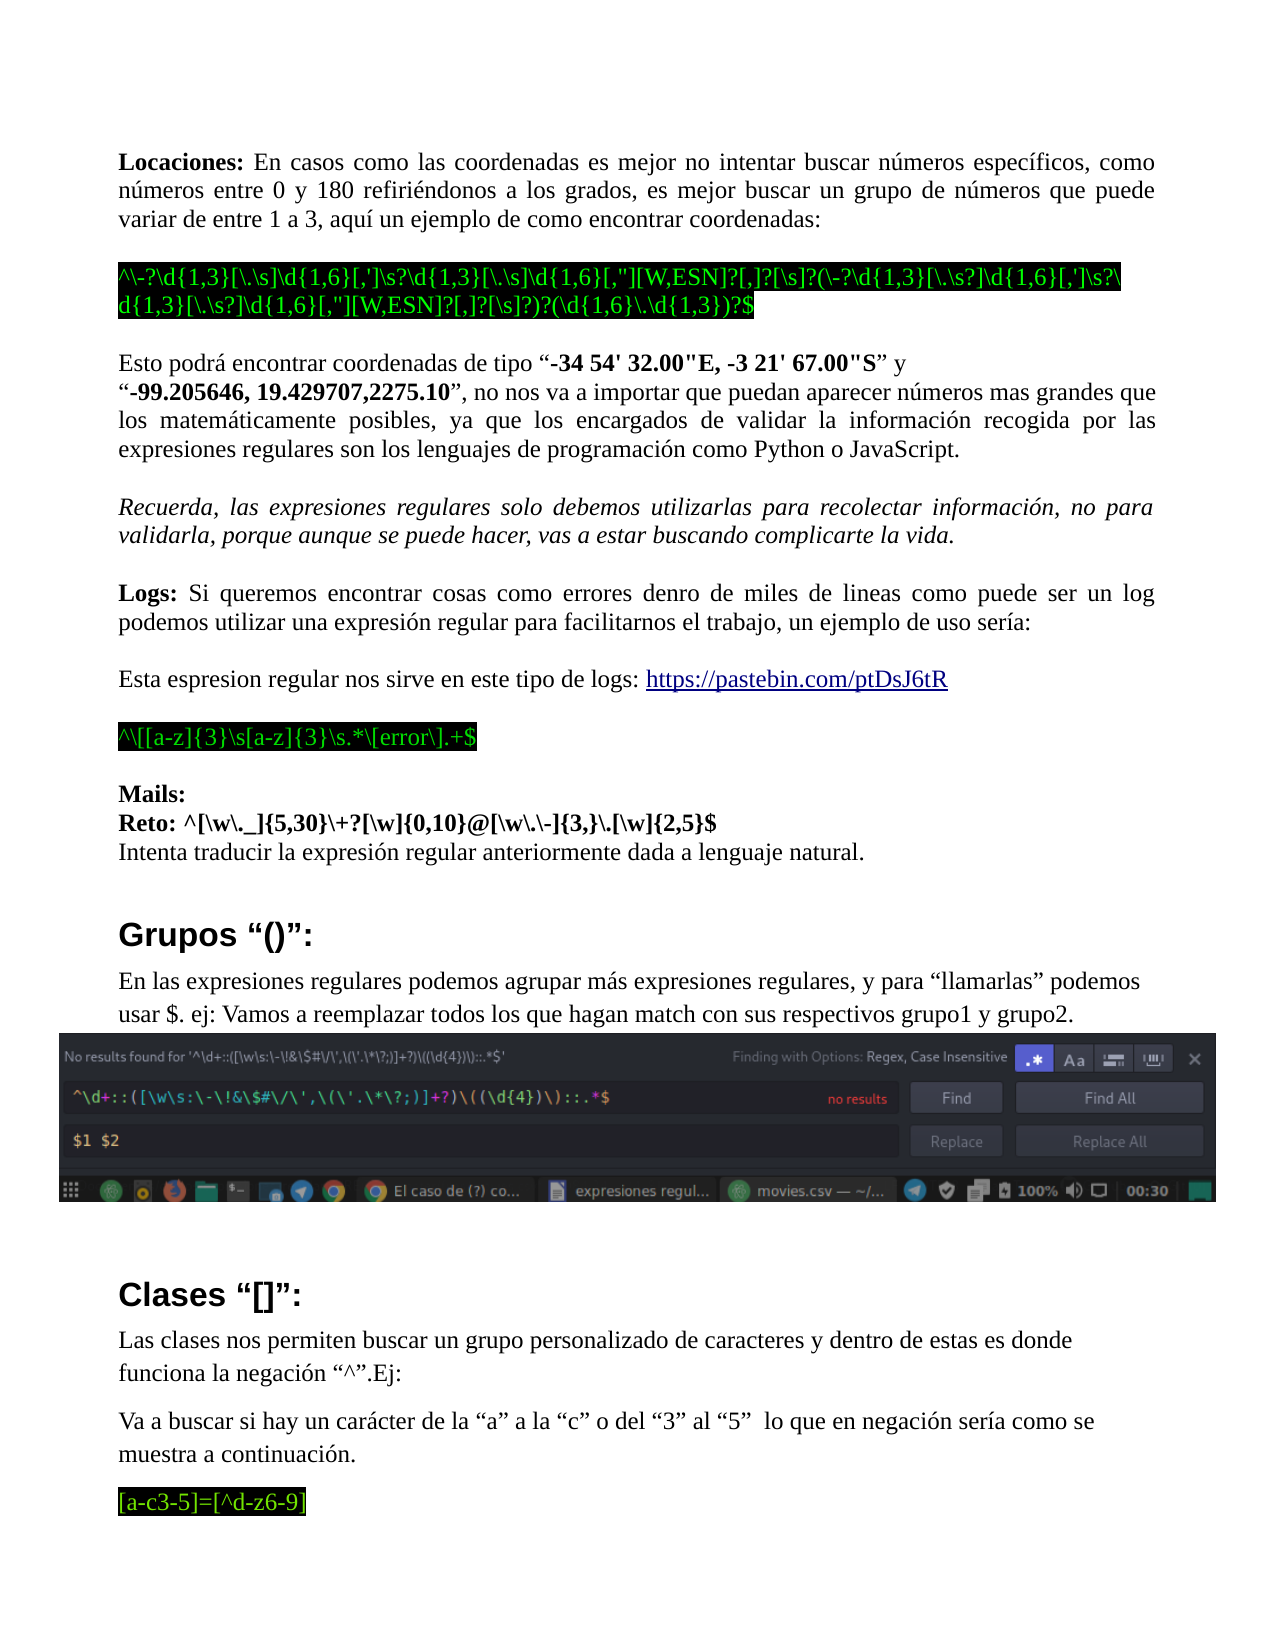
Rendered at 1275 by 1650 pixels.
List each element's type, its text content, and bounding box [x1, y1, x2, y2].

text Las clases nos permiten buscar un grupo personalizado de caracteres y dentro de estas es donde funciona la negación “^”.Ej: [118, 1326, 1157, 1387]
text “-99.205646, 19.429707,2275.10”, no nos va a importar que puedan aparecer números mas grandes que los matemáticamente posibles, ya que los encargados de validar la información recogida por las expresiones regulares son los lenguajes de programación como Python o JavaScript. [118, 377, 1157, 463]
text ^\-?\d{1,3}[\.\s]\d{1,6}[,']\s?\d{1,3}[\.\s]\d{1,6}[,"][W,ESN]?[,]?[\s]?(\-?\d{1,3}[\.\s?]\d{1,6}[,']\s?\d{1,3}[\.\s?]\d{1,6}[,"][W,ESN]?[,]?[\s]?)?(\d{1,6}\.\d{1,3})?$ [118, 262, 1157, 319]
subtitle Clases “[]”: [118, 1274, 1157, 1313]
text Intenta traducir la expresión regular anteriormente dada a lenguaje natural. [118, 837, 1157, 866]
text Reto: ^[\w\._]{5,30}\+?[\w]{0,10}@[\w\.\-]{3,}\.[\w]{2,5}$ [118, 808, 1157, 837]
text Esta espresion regular nos sirve en este tipo de logs: https://pastebin.com/ptDsJ6tR [118, 664, 1157, 693]
text Recuerda, las expresiones regulares solo debemos utilizarlas para recolectar información, no para validarla, porque aunque se puede hacer, vas a estar buscando complicarte la vida. [118, 492, 1157, 549]
text Logs: Si queremos encontrar cosas como errores denro de miles de lineas como puede ser un log podemos utilizar una expresión regular para facilitarnos el trabajo, un ejemplo de uso sería: [118, 578, 1157, 636]
text En las expresiones regulares podemos agrupar más expresiones regulares, y para “llamarlas” podemos usar $. ej: Vamos a reemplazar todos los que hagan match con sus respectivos grupo1 y grupo2. [118, 966, 1157, 1028]
text Locaciones: En casos como las coordenadas es mejor no intentar buscar números específicos, como números entre 0 y 180 refiriéndonos a los grados, es mejor buscar un grupo de números que puede variar de entre 1 a 3, aquí un ejemplo de como encontrar coordenadas: [118, 147, 1157, 233]
text Esto podrá encontrar coordenadas de tipo “-34 54' 32.00"E, -3 21' 67.00"S” y [118, 348, 1157, 377]
text Mails: [118, 779, 1157, 808]
text Va a buscar si hay un carácter de la “a” a la “c” o del “3” al “5” lo que en negación sería como se muestra a continuación. [118, 1406, 1157, 1468]
text [a-c3-5]=[^d-z6-9] [118, 1487, 1157, 1516]
subtitle Grupos “()”: [118, 915, 1157, 954]
text ^\[[a-z]{3}\s[a-z]{3}\s.*\[error\].+$ [118, 722, 1157, 751]
picture [59, 1033, 1216, 1202]
